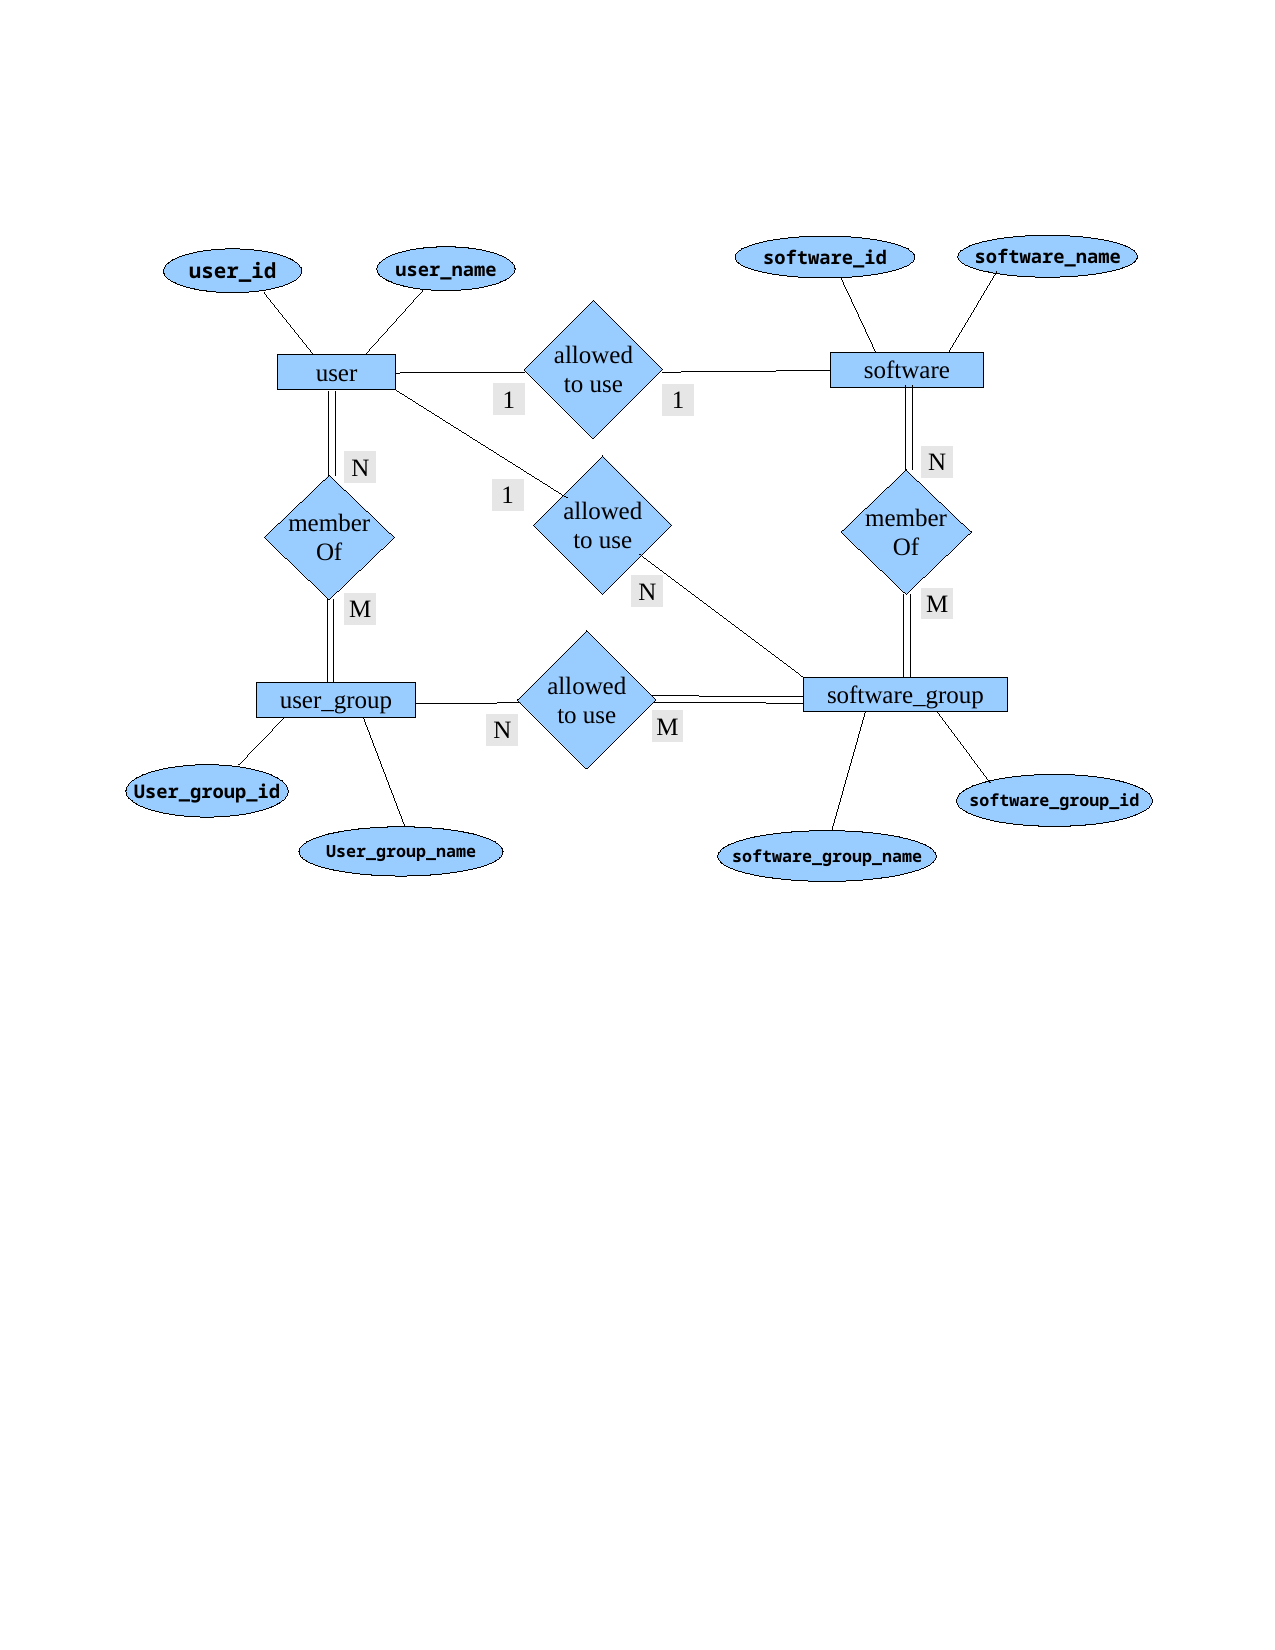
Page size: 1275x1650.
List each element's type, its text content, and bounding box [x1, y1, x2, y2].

text ​ [118, 118, 1157, 147]
